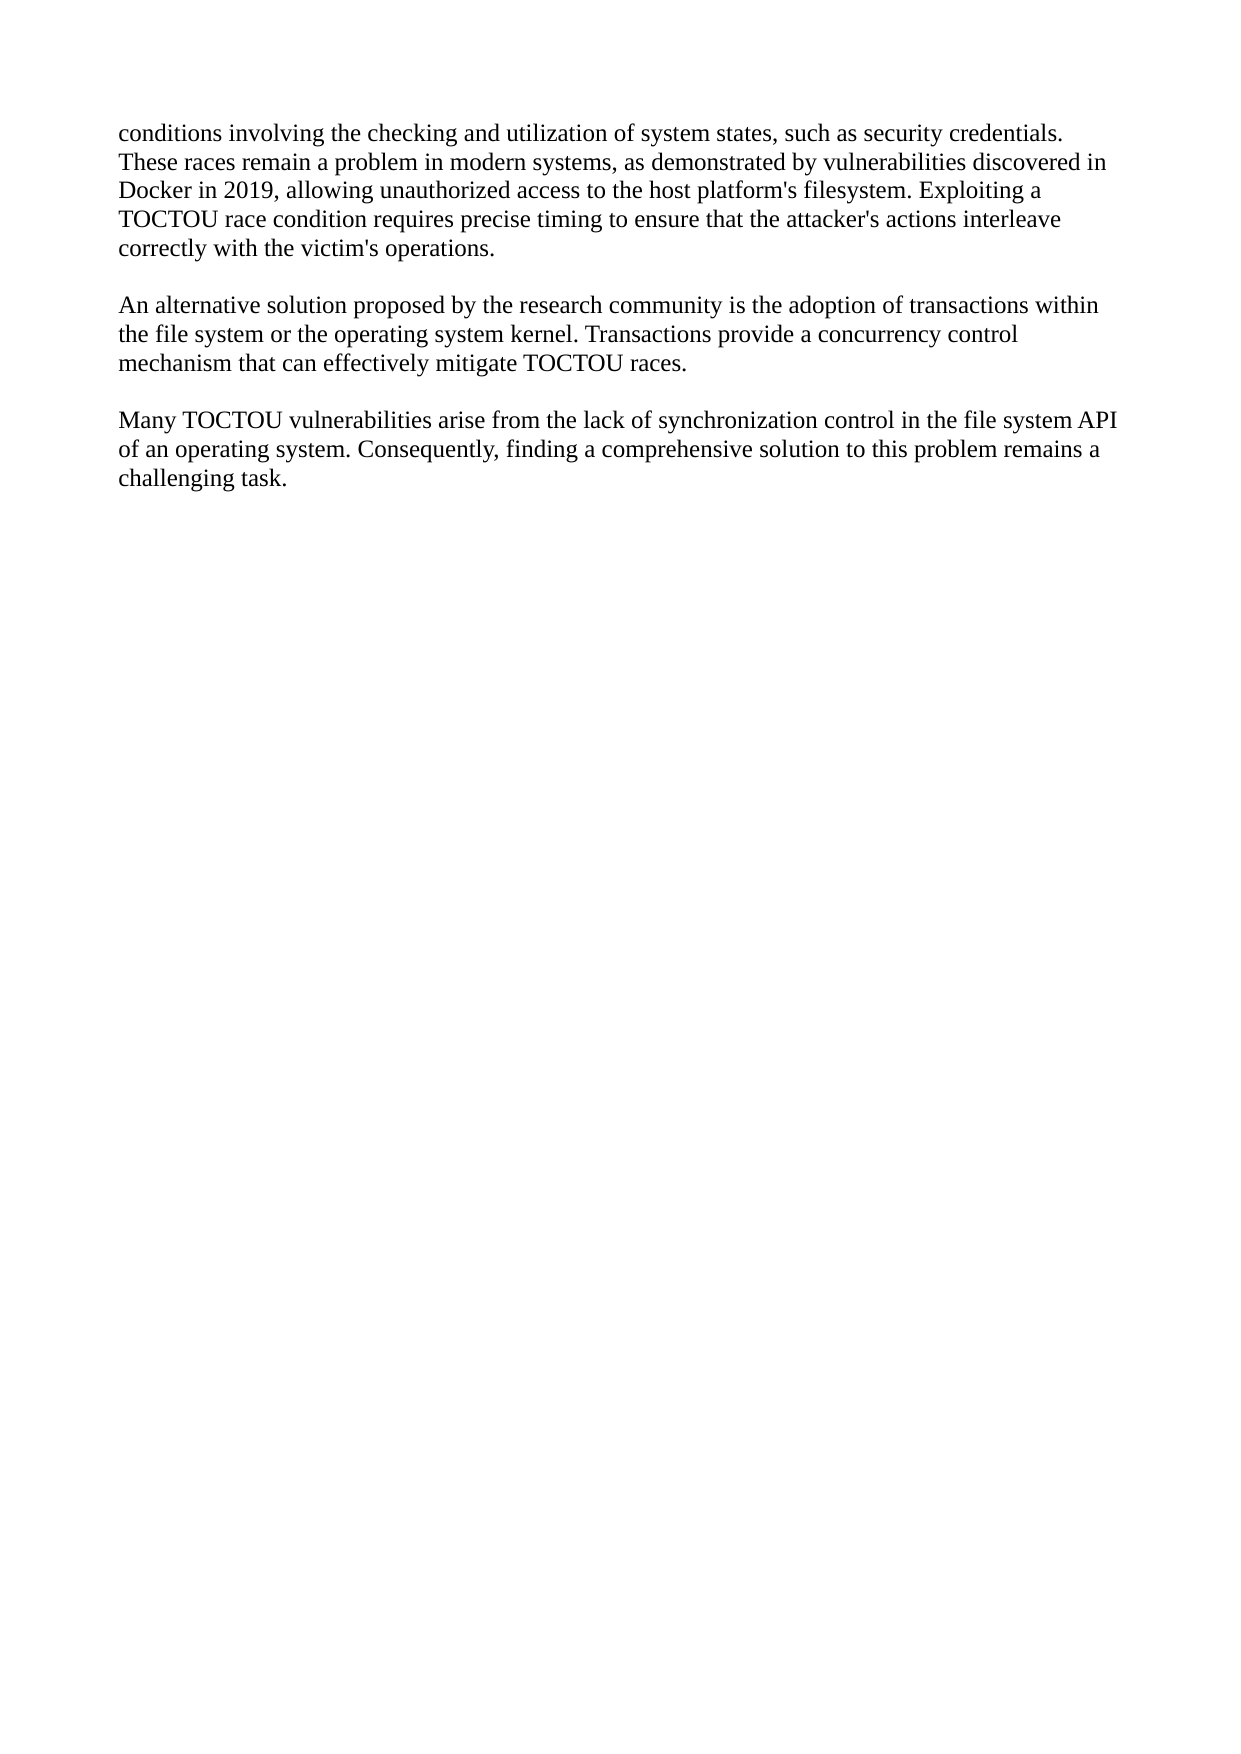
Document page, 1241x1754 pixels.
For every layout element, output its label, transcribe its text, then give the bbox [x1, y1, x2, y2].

text conditions involving the checking and utilization of system states, such as security credentials. These races remain a problem in modern systems, as demonstrated by vulnerabilities discovered in Docker in 2019, allowing unauthorized access to the host platform's filesystem. Exploiting a TOCTOU race condition requires precise timing to ensure that the attacker's actions interleave correctly with the victim's operations. An alternative solution proposed by the research community is the adoption of transactions within the file system or the operating system kernel. Transactions provide a concurrency control mechanism that can effectively mitigate TOCTOU races. Many TOCTOU vulnerabilities arise from the lack of synchronization control in the file system API of an operating system. Consequently, finding a comprehensive solution to this problem remains a challenging task. [118, 118, 1122, 492]
